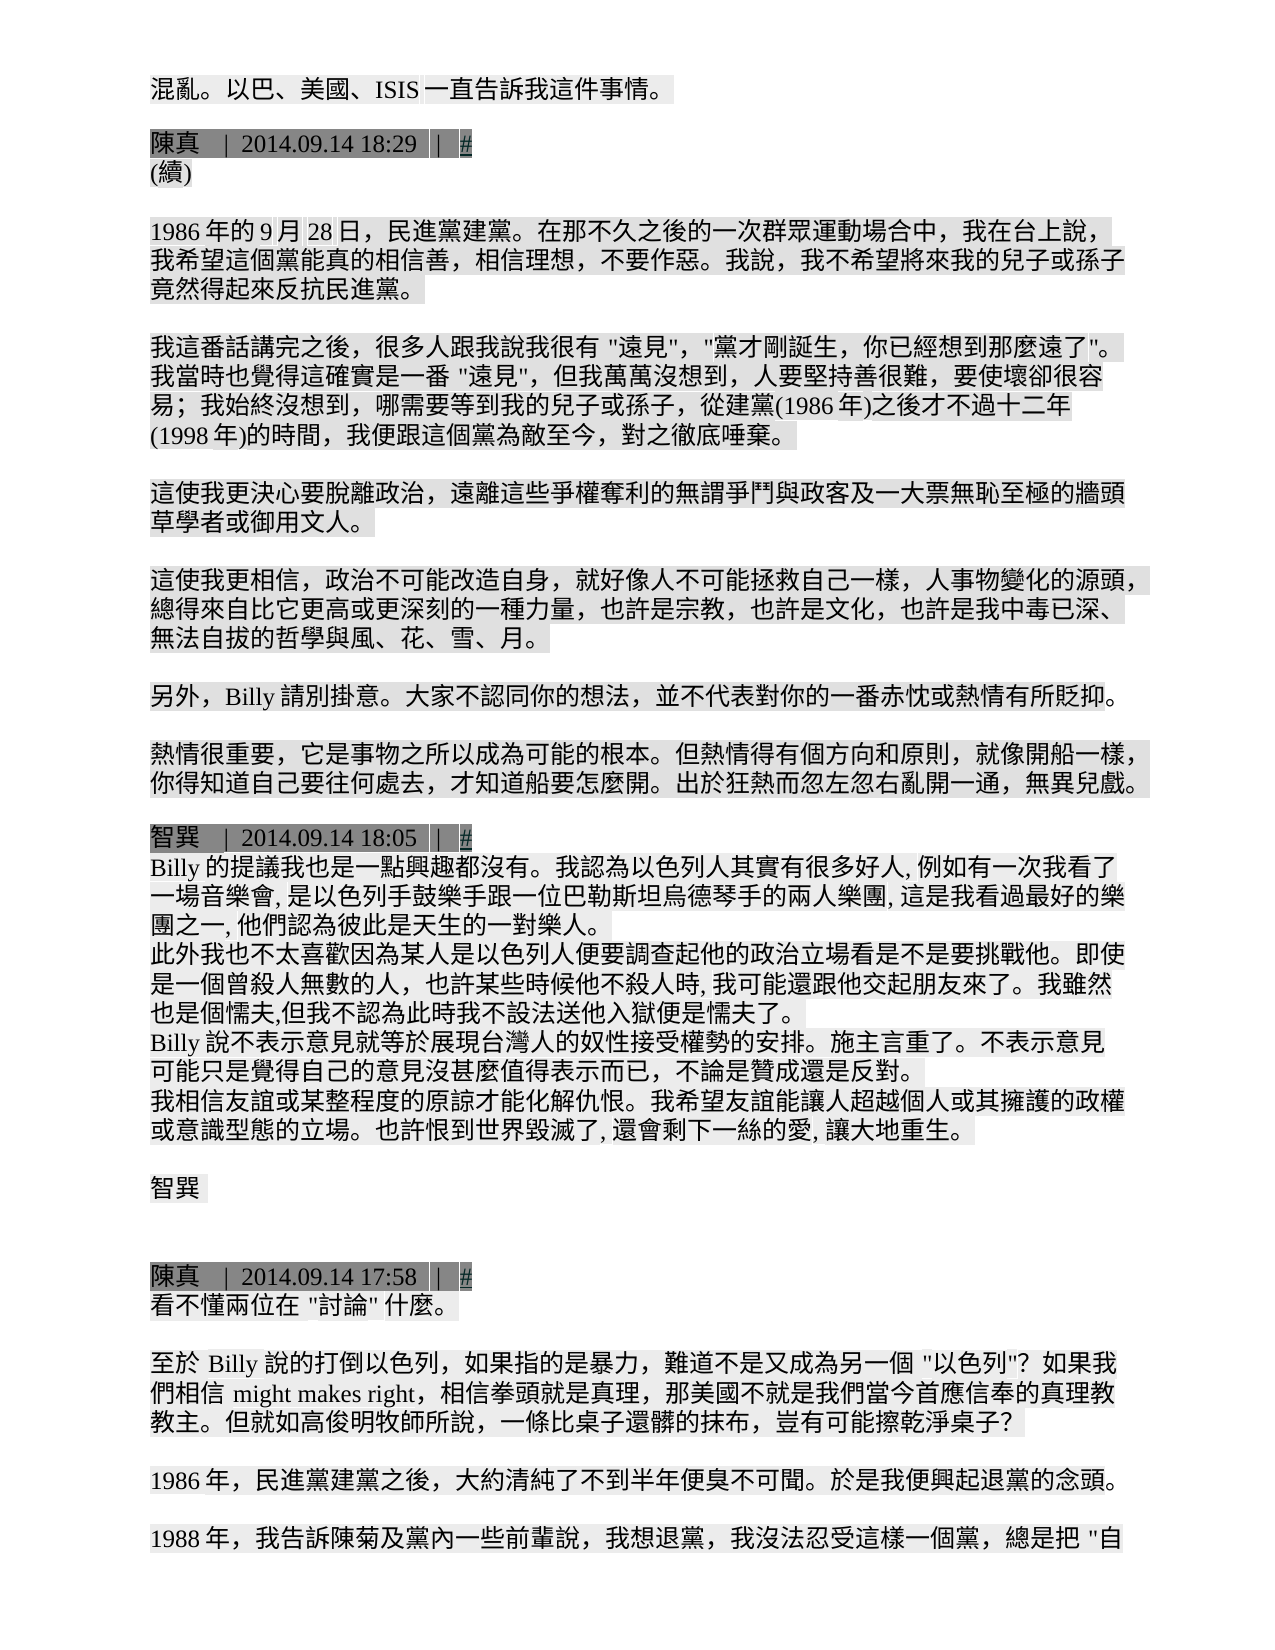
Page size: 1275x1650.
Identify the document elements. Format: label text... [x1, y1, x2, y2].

text 看不懂兩位在 "討論" 什麼。 至於 Billy 說的打倒以色列，如果指的是暴力，難道不是又成為另一個 "以色列"？如果我們相信 might makes right，相信拳頭就是真理，那美國不就是我們當今首應信奉的真理教教主。但就如高俊明牧師所說，一條比桌子還髒的抹布，豈有可能擦乾淨桌子？ 1986年，民進黨建黨之後，大約清純了不到半年便臭不可聞。於是我便興起退黨的念頭。 1988年，我告訴陳菊及黨內一些前輩說，我想退黨，我沒法忍受這樣一個黨，總是把 "自己人" 的貪污、包工程及賄選等等視為理所當然，卻努力妖魔化持續在進步之中的國民黨。 幾天後，發生五二零農民運動事件。前輩們說，你這不是在找麻煩、給大家潑冷水嗎？大家在受苦，你卻要退黨。於是我就暫時放下退黨的念頭。 民進黨的前身--黨外，當它還很清純、充滿理想時，被台灣社會普遍認定為這是一群看不慣社會安定、看不慣民主自由的 "陰謀野心份子"(我大學班上許多同學當時是這樣認定我的)，周遭幾乎所有人，對黨外都十分唾棄。 但是，隨著民進黨建黨後開始大力參與選舉，而且腐敗指數迅速往上飆升，卻反而迅速獲得台灣人的支持。直到1994或1993年，我實在受不了，挑定了228 那一天，決定退黨。 當然，那時候民進黨已經壯大到足以呼風喚雨，我的退黨就跟一隻蚯蚓鑽出洞穴外一般，引不起任何一絲注意。 一直到了1998年，被我封為 "天下第一大壞蛋" 的陳水扁在林義雄的扶持下，掌握黨內大權。我發現，民進黨此時簡直是醜陋污穢到不堪聞問的地步，於是我從英國寫了一封越洋掛信給過去的黨內大老們說：我看你們 "進步" 得這麼快，不管什麼卑鄙的事竟然也做得出來，我敢說，你們執政有望了。寫完信，果然不到兩年，2000年的五月，民進黨就執政了。 我要說的是，民進黨打倒國民黨，依靠的完全不是過去朗朗上口的各種理想，反而是依靠比國民黨更國民黨的各種腐敗手段來打倒國民黨。 這故事告訴我們，如果你在乎的只是旗子的顏色，那麼，以其人之道還治其人之身，以一種比對方更齷齪更卑鄙的方式去打倒對方，確實是最容易成功的方法之一。但如果你在乎的是乾淨的桌面，那麼，這種綠出於藍、我比你更卑鄙的方式，只是使桌子更髒。 我相信，如果比方說，委託那些綠油油、綠到發黑的學者、文化人或名嘴們，出來組織一個更會瞎掰更會造謠抹黑操弄仇恨的黨，要打敗民進黨一點困難都沒有，但那有意義嗎？ 當然，乾淨的方式想對付邪惡並不容易，但難道還會有更好的方法？它並不容易，並不表示不可能；它慢，但我們有的是時間，地球還不至於在千百年間便要毀滅。上帝不急，我就不急。 各位看過麥兜吧？麥兜曾送給學校一個奇怪的鐘，秒針一年走一格，分針要三千六百年才能繞上一圈，然後屆時就會有一隻可愛的布穀鳥跑出來「咕咕、咕咕」報時。老師同學們以為這鐘根本沒在動，可當你靜下心來聆聽，你會聽到時鐘內部隱隱傳來堅定的齒輪聲。 [150, 1291, 1125, 1553]
text 陳真 | 2014.09.14 17:58 | # [150, 1262, 1125, 1291]
text (續) 1986年的9月28日，民進黨建黨。在那不久之後的一次群眾運動場合中，我在台上說，我希望這個黨能真的相信善，相信理想，不要作惡。我說，我不希望將來我的兒子或孫子竟然得起來反抗民進黨。 我這番話講完之後，很多人跟我說我很有 "遠見"，"黨才剛誕生，你已經想到那麼遠了"。我當時也覺得這確實是一番 "遠見"，但我萬萬沒想到，人要堅持善很難，要使壞卻很容易；我始終沒想到，哪需要等到我的兒子或孫子，從建黨(1986年)之後才不過十二年(1998年)的時間，我便跟這個黨為敵至今，對之徹底唾棄。 這使我更決心要脫離政治，遠離這些爭權奪利的無謂爭鬥與政客及一大票無恥至極的牆頭草學者或御用文人。 這使我更相信，政治不可能改造自身，就好像人不可能拯救自己一樣，人事物變化的源頭，總得來自比它更高或更深刻的一種力量，也許是宗教，也許是文化，也許是我中毒已深、無法自拔的哲學與風、花、雪、月。 另外，Billy請別掛意。大家不認同你的想法，並不代表對你的一番赤忱或熱情有所貶抑。 熱情很重要，它是事物之所以成為可能的根本。但熱情得有個方向和原則，就像開船一樣，你得知道自己要往何處去，才知道船要怎麼開。出於狂熱而忽左忽右亂開一通，無異兒戲。 [150, 158, 1125, 798]
text 陳真 | 2014.09.14 18:29 | # [150, 129, 1125, 158]
text 智巽 | 2014.09.14 18:05 | # [150, 823, 1125, 853]
text 混亂。以巴、美國、ISIS一直告訴我這件事情。 [150, 75, 1125, 104]
text Billy的提議我也是一點興趣都沒有。我認為以色列人其實有很多好人, 例如有一次我看了一場音樂會, 是以色列手鼓樂手跟一位巴勒斯坦烏德琴手的兩人樂團, 這是我看過最好的樂團之一, 他們認為彼此是天生的一對樂人。 此外我也不太喜歡因為某人是以色列人便要調查起他的政治立場看是不是要挑戰他。即使是一個曾殺人無數的人，也許某些時候他不殺人時, 我可能還跟他交起朋友來了。我雖然也是個懦夫,但我不認為此時我不設法送他入獄便是懦夫了。 Billy說不表示意見就等於展現台灣人的奴性接受權勢的安排。施主言重了。不表示意見可能只是覺得自己的意見沒甚麼值得表示而已，不論是贊成還是反對。 我相信友誼或某整程度的原諒才能化解仇恨。我希望友誼能讓人超越個人或其擁護的政權或意識型態的立場。也許恨到世界毀滅了, 還會剩下一絲的愛, 讓大地重生。 智巽 [150, 853, 1125, 1203]
